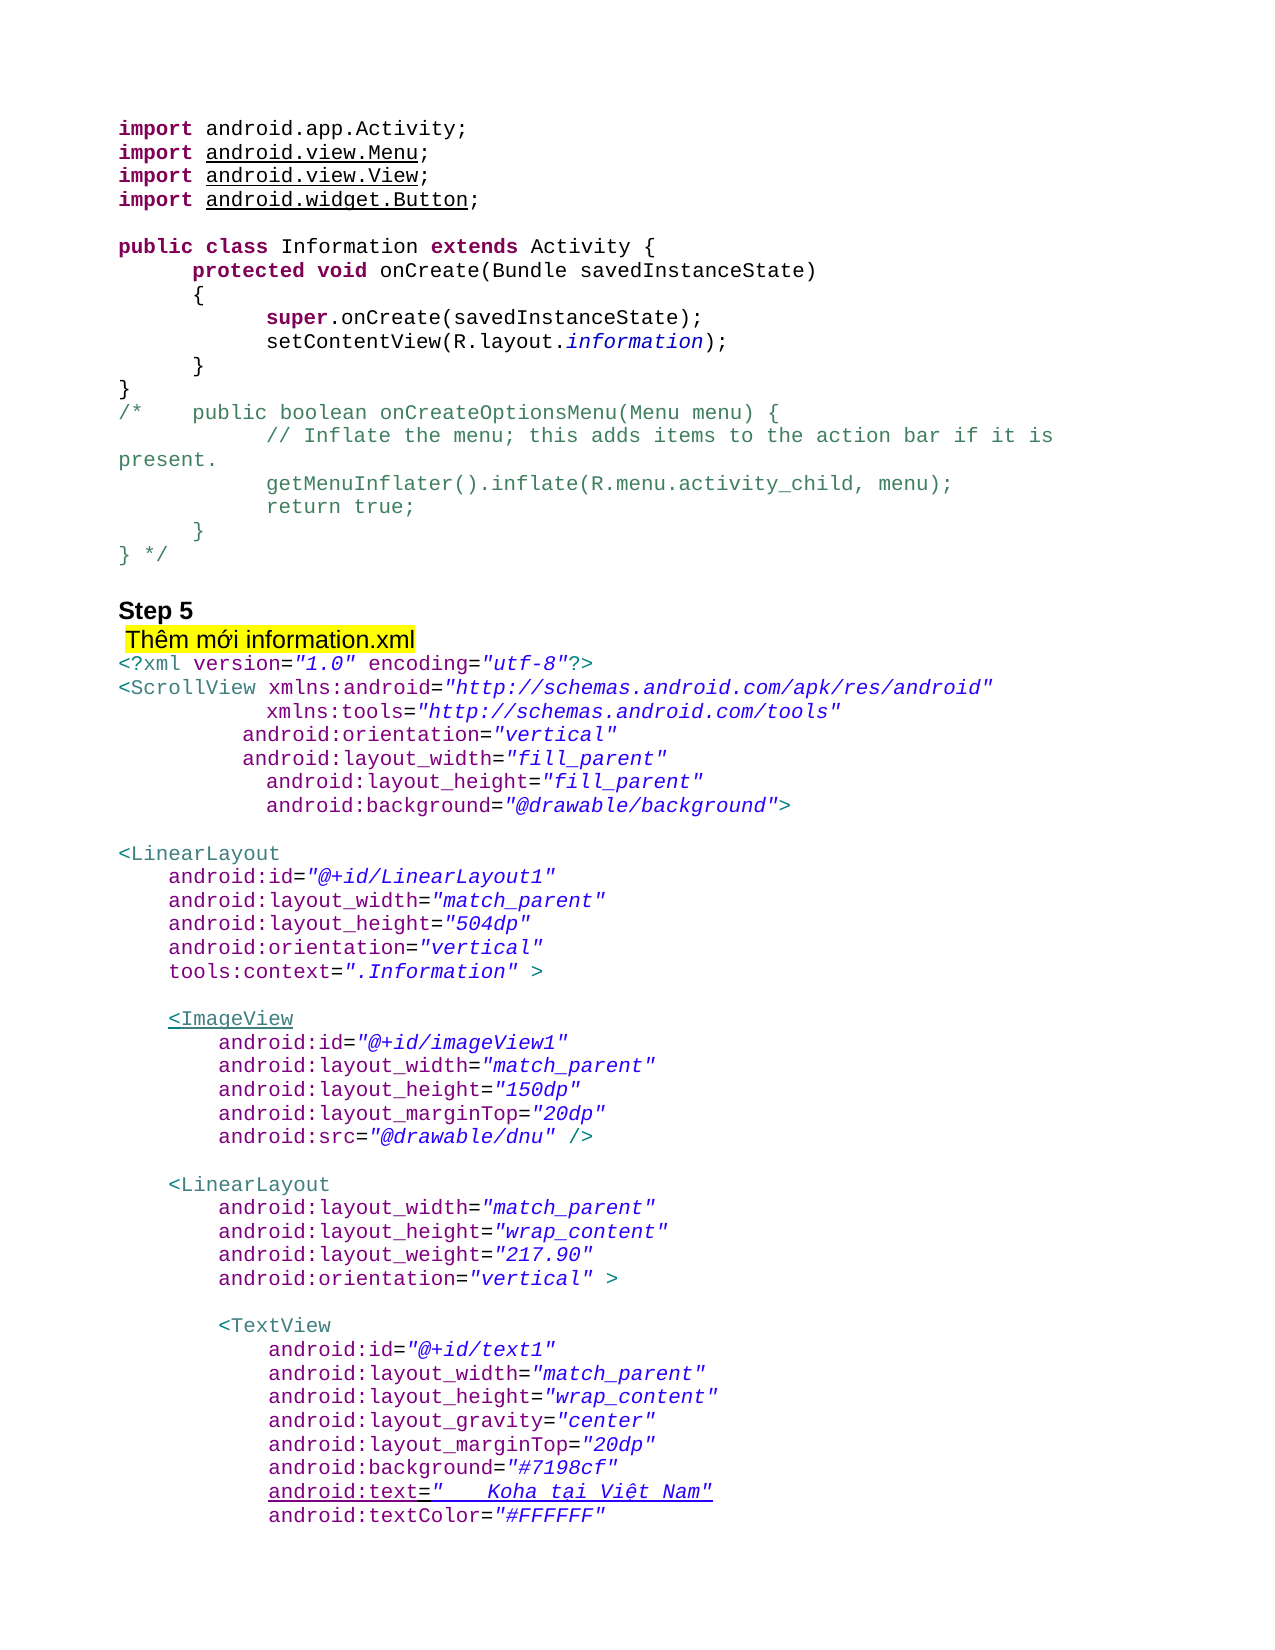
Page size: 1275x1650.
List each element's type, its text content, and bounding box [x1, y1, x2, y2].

text setContentView(R.layout.information); [118, 331, 1157, 354]
text android:layout_height="150dp" [118, 1079, 1157, 1103]
text android:background="#7198cf" [118, 1457, 1157, 1481]
text android:id="@+id/imageView1" [118, 1032, 1157, 1055]
text /* public boolean onCreateOptionsMenu(Menu menu) { [118, 402, 1157, 426]
text <ScrollView xmlns:android="http://schemas.android.com/apk/res/android" [118, 677, 1157, 701]
text return true; [118, 496, 1157, 520]
text android:orientation="vertical" [118, 937, 1157, 961]
text android:orientation="vertical" > [118, 1268, 1157, 1292]
text android:text=" Koha tại Việt Nam" [118, 1481, 1157, 1504]
text <?xml version="1.0" encoding="utf-8"?> [118, 653, 1157, 677]
text android:layout_width="match_parent" [118, 890, 1157, 913]
text android:layout_height="fill_parent" [118, 772, 1157, 795]
text getMenuInflater().inflate(R.menu.activity_child, menu); [118, 473, 1157, 496]
text android:layout_width="fill_parent" [118, 748, 1157, 772]
text import android.view.Menu; [118, 142, 1157, 165]
text Thêm mới information.xml [118, 624, 1157, 653]
text protected void onCreate(Bundle savedInstanceState) [118, 260, 1157, 284]
text // Inflate the menu; this adds items to the action bar if it is present. [118, 426, 1157, 473]
text } */ [118, 544, 1157, 567]
text import android.view.View; [118, 165, 1157, 189]
text android:background="@drawable/background"> [118, 795, 1157, 819]
text } [118, 520, 1157, 544]
text <LinearLayout [118, 1173, 1157, 1197]
text public class Information extends Activity { [118, 236, 1157, 260]
text android:layout_marginTop="20dp" [118, 1103, 1157, 1126]
text super.onCreate(savedInstanceState); [118, 307, 1157, 331]
text android:layout_width="match_parent" [118, 1197, 1157, 1221]
text android:layout_height="504dp" [118, 913, 1157, 937]
text import android.app.Activity; [118, 118, 1157, 142]
text Step 5 [118, 596, 1157, 624]
text xmlns:tools="http://schemas.android.com/tools" [118, 701, 1157, 724]
text } [118, 354, 1157, 378]
text android:textColor="#FFFFFF" [118, 1504, 1157, 1528]
text tools:context=".Information" > [118, 961, 1157, 984]
text android:layout_weight="217.90" [118, 1244, 1157, 1268]
text <TextView [118, 1315, 1157, 1339]
text android:id="@+id/LinearLayout1" [118, 866, 1157, 890]
text <LinearLayout [118, 842, 1157, 866]
text android:layout_marginTop="20dp" [118, 1434, 1157, 1457]
text android:src="@drawable/dnu" /> [118, 1126, 1157, 1150]
text android:layout_height="wrap_content" [118, 1221, 1157, 1244]
text android:id="@+id/text1" [118, 1339, 1157, 1363]
text android:layout_height="wrap_content" [118, 1386, 1157, 1410]
text android:layout_gravity="center" [118, 1410, 1157, 1434]
text <ImageView [118, 1008, 1157, 1032]
text android:layout_width="match_parent" [118, 1055, 1157, 1079]
text } [118, 378, 1157, 402]
text import android.widget.Button; [118, 189, 1157, 213]
text { [118, 284, 1157, 307]
text android:layout_width="match_parent" [118, 1363, 1157, 1386]
text android:orientation="vertical" [118, 724, 1157, 748]
